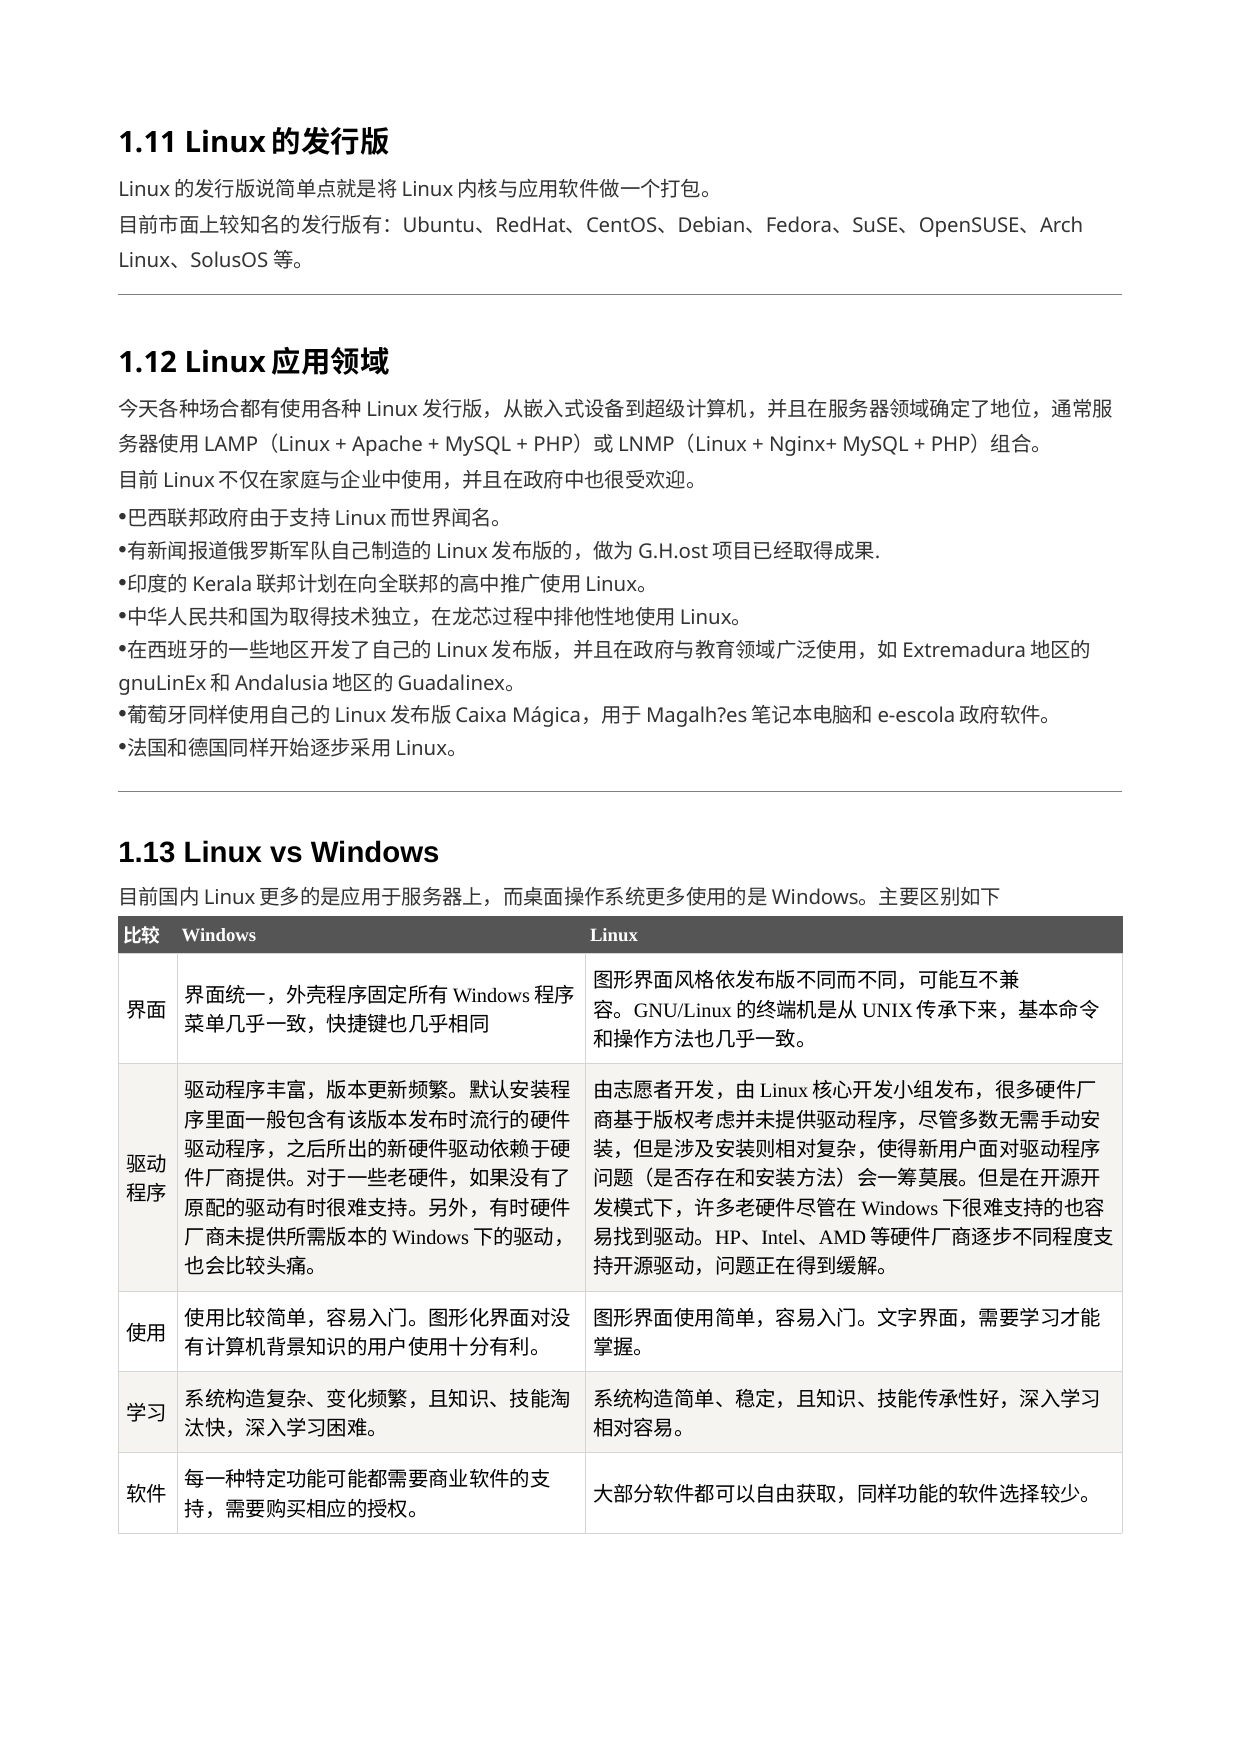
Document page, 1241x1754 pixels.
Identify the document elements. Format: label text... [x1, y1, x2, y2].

subtitle 1.11 Linux的发行版 [118, 118, 1122, 161]
list 印度的Kerala联邦计划在向全联邦的高中推广使用Linux。 [118, 564, 1122, 597]
list 有新闻报道俄罗斯军队自己制造的Linux发布版的，做为G.H.ost项目已经取得成果. [118, 532, 1122, 564]
table_cell 界面 [119, 954, 177, 1063]
table_header Linux [586, 917, 1122, 953]
text 目前市面上较知名的发行版有：Ubuntu、RedHat、CentOS、Debian、Fedora、SuSE、OpenSUSE、Arch Linux、SolusOS 等。 [118, 208, 1122, 273]
table_header Windows [178, 917, 585, 953]
table_cell 由志愿者开发，由Linux核心开发小组发布，很多硬件厂商基于版权考虑并未提供驱动程序，尽管多数无需手动安装，但是涉及安装则相对复杂，使得新用户面对驱动程序问题（是否存在和安装方法）会一筹莫展。但是在开源开发模式下，许多老硬件尽管在Windows下很难支持的也容易找到驱动。HP、Intel、AMD等硬件厂商逐步不同程度支持开源驱动，问题正在得到缓解。 [586, 1064, 1122, 1291]
text 今天各种场合都有使用各种Linux发行版，从嵌入式设备到超级计算机，并且在服务器领域确定了地位，通常服务器使用LAMP（Linux + Apache + MySQL + PHP）或LNMP（Linux + Nginx+ MySQL + PHP）组合。 [118, 393, 1122, 458]
table_cell 使用 [119, 1292, 177, 1371]
table_cell 图形界面风格依发布版不同而不同，可能互不兼容。GNU/Linux的终端机是从UNIX传承下来，基本命令和操作方法也几乎一致。 [586, 954, 1122, 1063]
table_cell 使用比较简单，容易入门。图形化界面对没有计算机背景知识的用户使用十分有利。 [178, 1292, 585, 1371]
subtitle 1.12 Linux应用领域 [118, 338, 1122, 381]
list 中华人民共和国为取得技术独立，在龙芯过程中排他性地使用Linux。 [118, 597, 1122, 630]
list 葡萄牙同样使用自己的Linux发布版Caixa Mágica，用于Magalh?es笔记本电脑和e-escola政府软件。 [118, 696, 1122, 729]
table_cell 驱动程序丰富，版本更新频繁。默认安装程序里面一般包含有该版本发布时流行的硬件驱动程序，之后所出的新硬件驱动依赖于硬件厂商提供。对于一些老硬件，如果没有了原配的驱动有时很难支持。另外，有时硬件厂商未提供所需版本的Windows下的驱动，也会比较头痛。 [178, 1064, 585, 1291]
text 目前Linux不仅在家庭与企业中使用，并且在政府中也很受欢迎。 [118, 464, 1122, 493]
table_cell 大部分软件都可以自由获取，同样功能的软件选择较少。 [586, 1453, 1122, 1533]
table_cell 每一种特定功能可能都需要商业软件的支持，需要购买相应的授权。 [178, 1453, 585, 1533]
list 在西班牙的一些地区开发了自己的Linux发布版，并且在政府与教育领域广泛使用，如Extremadura地区的gnuLinEx和Andalusia地区的Guadalinex。 [118, 630, 1122, 696]
table_cell 软件 [119, 1453, 177, 1533]
table_cell 界面统一，外壳程序固定所有Windows程序菜单几乎一致，快捷键也几乎相同 [178, 954, 585, 1063]
list 巴西联邦政府由于支持Linux而世界闻名。 [118, 499, 1122, 532]
table_cell 图形界面使用简单，容易入门。文字界面，需要学习才能掌握。 [586, 1292, 1122, 1371]
text Linux的发行版说简单点就是将Linux内核与应用软件做一个打包。 [118, 173, 1122, 203]
table_cell 学习 [119, 1372, 177, 1452]
table_cell 系统构造简单、稳定，且知识、技能传承性好，深入学习相对容易。 [586, 1372, 1122, 1452]
text 目前国内Linux更多的是应用于服务器上，而桌面操作系统更多使用的是 Windows。主要区别如下 [118, 881, 1122, 911]
table_cell 系统构造复杂、变化频繁，且知识、技能淘汰快，深入学习困难。 [178, 1372, 585, 1452]
list 法国和德国同样开始逐步采用Linux。 [118, 729, 1122, 761]
table_header 比较 [119, 917, 177, 953]
table_cell 驱动程序 [119, 1064, 177, 1291]
subtitle 1.13 Linux vs Windows [118, 835, 1122, 868]
